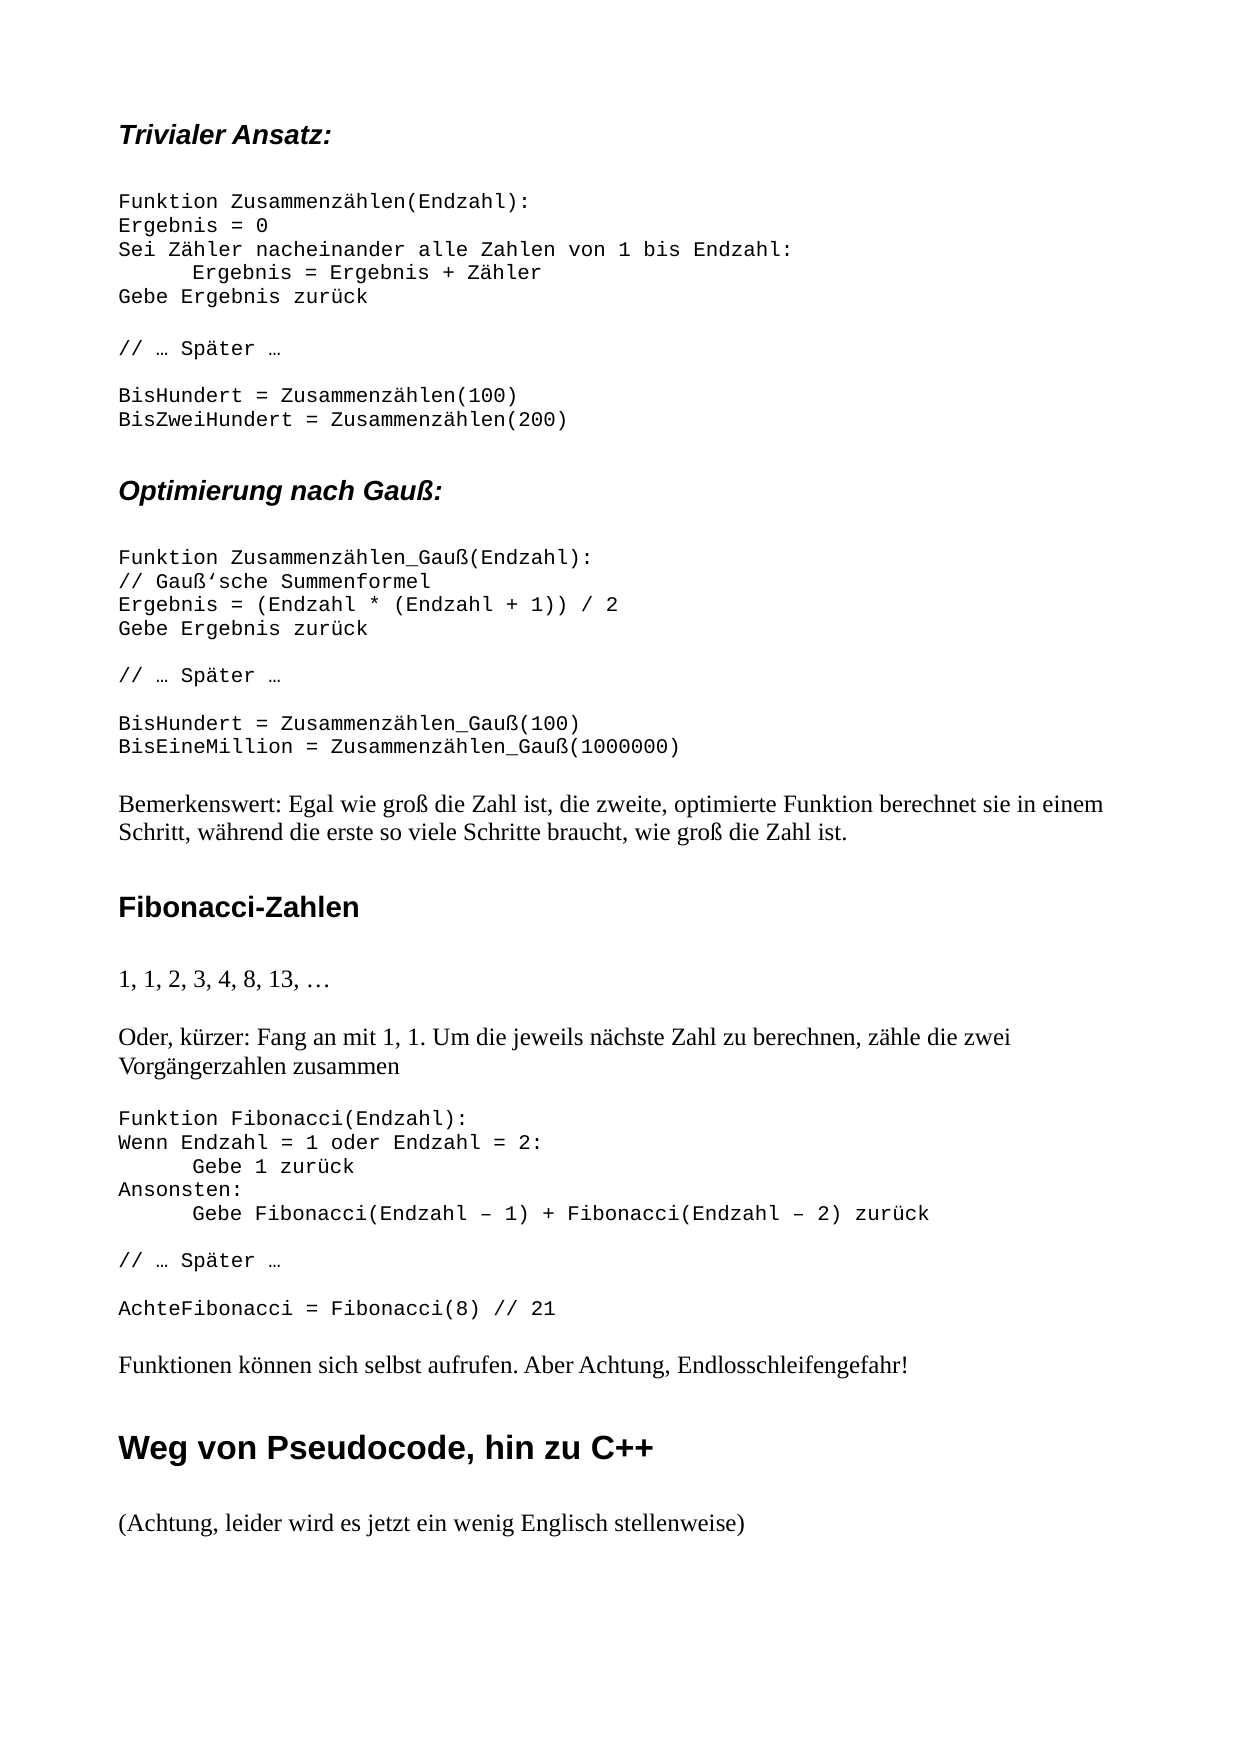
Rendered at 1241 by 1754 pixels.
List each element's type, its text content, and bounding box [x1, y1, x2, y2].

text Funktion Fibonacci(Endzahl): [118, 1108, 1122, 1132]
text Ergebnis = Ergebnis + Zähler [118, 262, 1122, 286]
text Wenn Endzahl = 1 oder Endzahl = 2: [118, 1132, 1122, 1156]
text Bemerkenswert: Egal wie groß die Zahl ist, die zweite, optimierte Funktion berechnet sie in einem Schritt, während die erste so viele Schritte braucht, wie groß die Zahl ist. [118, 789, 1122, 846]
text BisEineMillion = Zusammenzählen_Gauß(1000000) [118, 736, 1122, 760]
text BisHundert = Zusammenzählen_Gauß(100) [118, 713, 1122, 736]
text (Achtung, leider wird es jetzt ein wenig Englisch stellenweise) [118, 1508, 1122, 1537]
subtitle Weg von Pseudocode, hin zu C++ [118, 1428, 1122, 1467]
text 1, 1, 2, 3, 4, 8, 13, … [118, 964, 1122, 993]
text Oder, kürzer: Fang an mit 1, 1. Um die jeweils nächste Zahl zu berechnen, zähle die zwei Vorgängerzahlen zusammen [118, 1022, 1122, 1079]
text Gebe Ergebnis zurück [118, 618, 1122, 642]
text Sei Zähler nacheinander alle Zahlen von 1 bis Endzahl: [118, 238, 1122, 262]
text Ergebnis = (Endzahl * (Endzahl + 1)) / 2 [118, 594, 1122, 618]
subtitle Fibonacci-Zahlen [118, 889, 1122, 923]
text Funktion Zusammenzählen(Endzahl): [118, 191, 1122, 215]
text Gebe 1 zurück [118, 1156, 1122, 1179]
text Gebe Fibonacci(Endzahl – 1) + Fibonacci(Endzahl – 2) zurück [118, 1203, 1122, 1227]
subtitle Trivialer Ansatz: [118, 118, 1122, 150]
text BisZweiHundert = Zusammenzählen(200) [118, 409, 1122, 433]
text Ansonsten: [118, 1179, 1122, 1203]
text Ergebnis = 0 [118, 215, 1122, 238]
text // Gauß‘sche Summenformel [118, 571, 1122, 594]
text // … Später … [118, 665, 1122, 689]
text // … Später … [118, 338, 1122, 362]
subtitle Optimierung nach Gauß: [118, 474, 1122, 506]
text BisHundert = Zusammenzählen(100) [118, 386, 1122, 409]
text AchteFibonacci = Fibonacci(8) // 21 [118, 1297, 1122, 1321]
text Gebe Ergebnis zurück [118, 286, 1122, 309]
text Funktionen können sich selbst aufrufen. Aber Achtung, Endlosschleifengefahr! [118, 1350, 1122, 1379]
text // … Später … [118, 1250, 1122, 1274]
text Funktion Zusammenzählen_Gauß(Endzahl): [118, 547, 1122, 571]
